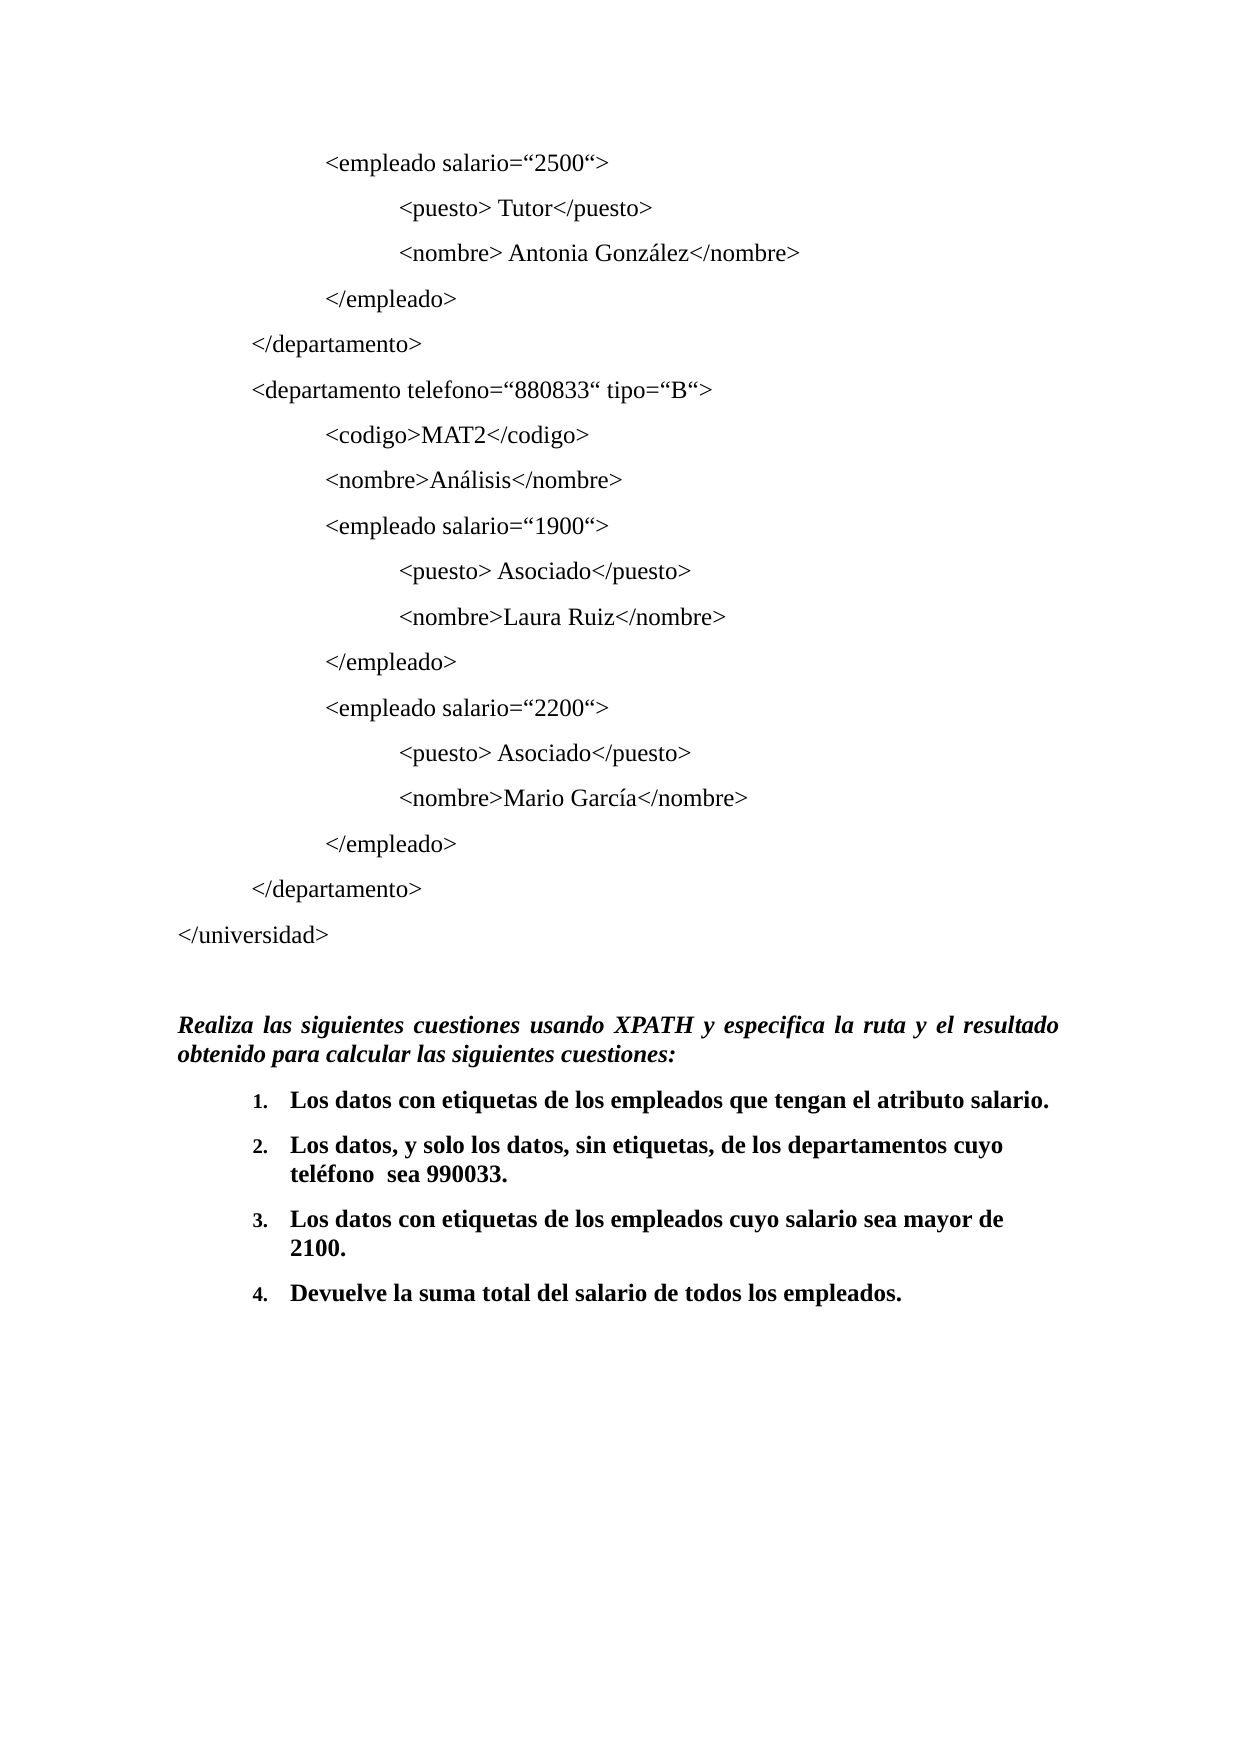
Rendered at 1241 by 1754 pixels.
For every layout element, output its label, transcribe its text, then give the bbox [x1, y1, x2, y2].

text </departamento> [177, 874, 1063, 903]
text Realiza las siguientes cuestiones usando XPATH y especifica la ruta y el resultado obtenido para calcular las siguientes cuestiones: [177, 1011, 1063, 1068]
text <empleado salario=“2200“> [177, 693, 1063, 721]
text </universidad> [177, 920, 1063, 948]
text <puesto> Asociado</puesto> [177, 738, 1063, 767]
list Los datos con etiquetas de los empleados cuyo salario sea mayor de 2100. [252, 1204, 1063, 1262]
text <empleado salario=“1900“> [177, 511, 1063, 540]
list Devuelve la suma total del salario de todos los empleados. [252, 1278, 1063, 1307]
list Los datos, y solo los datos, sin etiquetas, de los departamentos cuyo teléfono sea 990033. [252, 1130, 1063, 1188]
text <nombre>Laura Ruiz</nombre> [177, 602, 1063, 631]
text </empleado> [177, 829, 1063, 858]
text <nombre> Antonia González</nombre> [177, 238, 1063, 267]
text </empleado> [177, 647, 1063, 676]
text </departamento> [177, 329, 1063, 358]
text <codigo>MAT2</codigo> [177, 420, 1063, 449]
text <departamento telefono=“880833“ tipo=“B“> [177, 375, 1063, 403]
text <nombre>Mario García</nombre> [177, 783, 1063, 812]
text <puesto> Tutor</puesto> [177, 193, 1063, 222]
list Los datos con etiquetas de los empleados que tengan el atributo salario. [252, 1085, 1063, 1113]
text </empleado> [177, 284, 1063, 313]
text <empleado salario=“2500“> [177, 148, 1063, 176]
text <nombre>Análisis</nombre> [177, 466, 1063, 494]
text <puesto> Asociado</puesto> [177, 556, 1063, 585]
